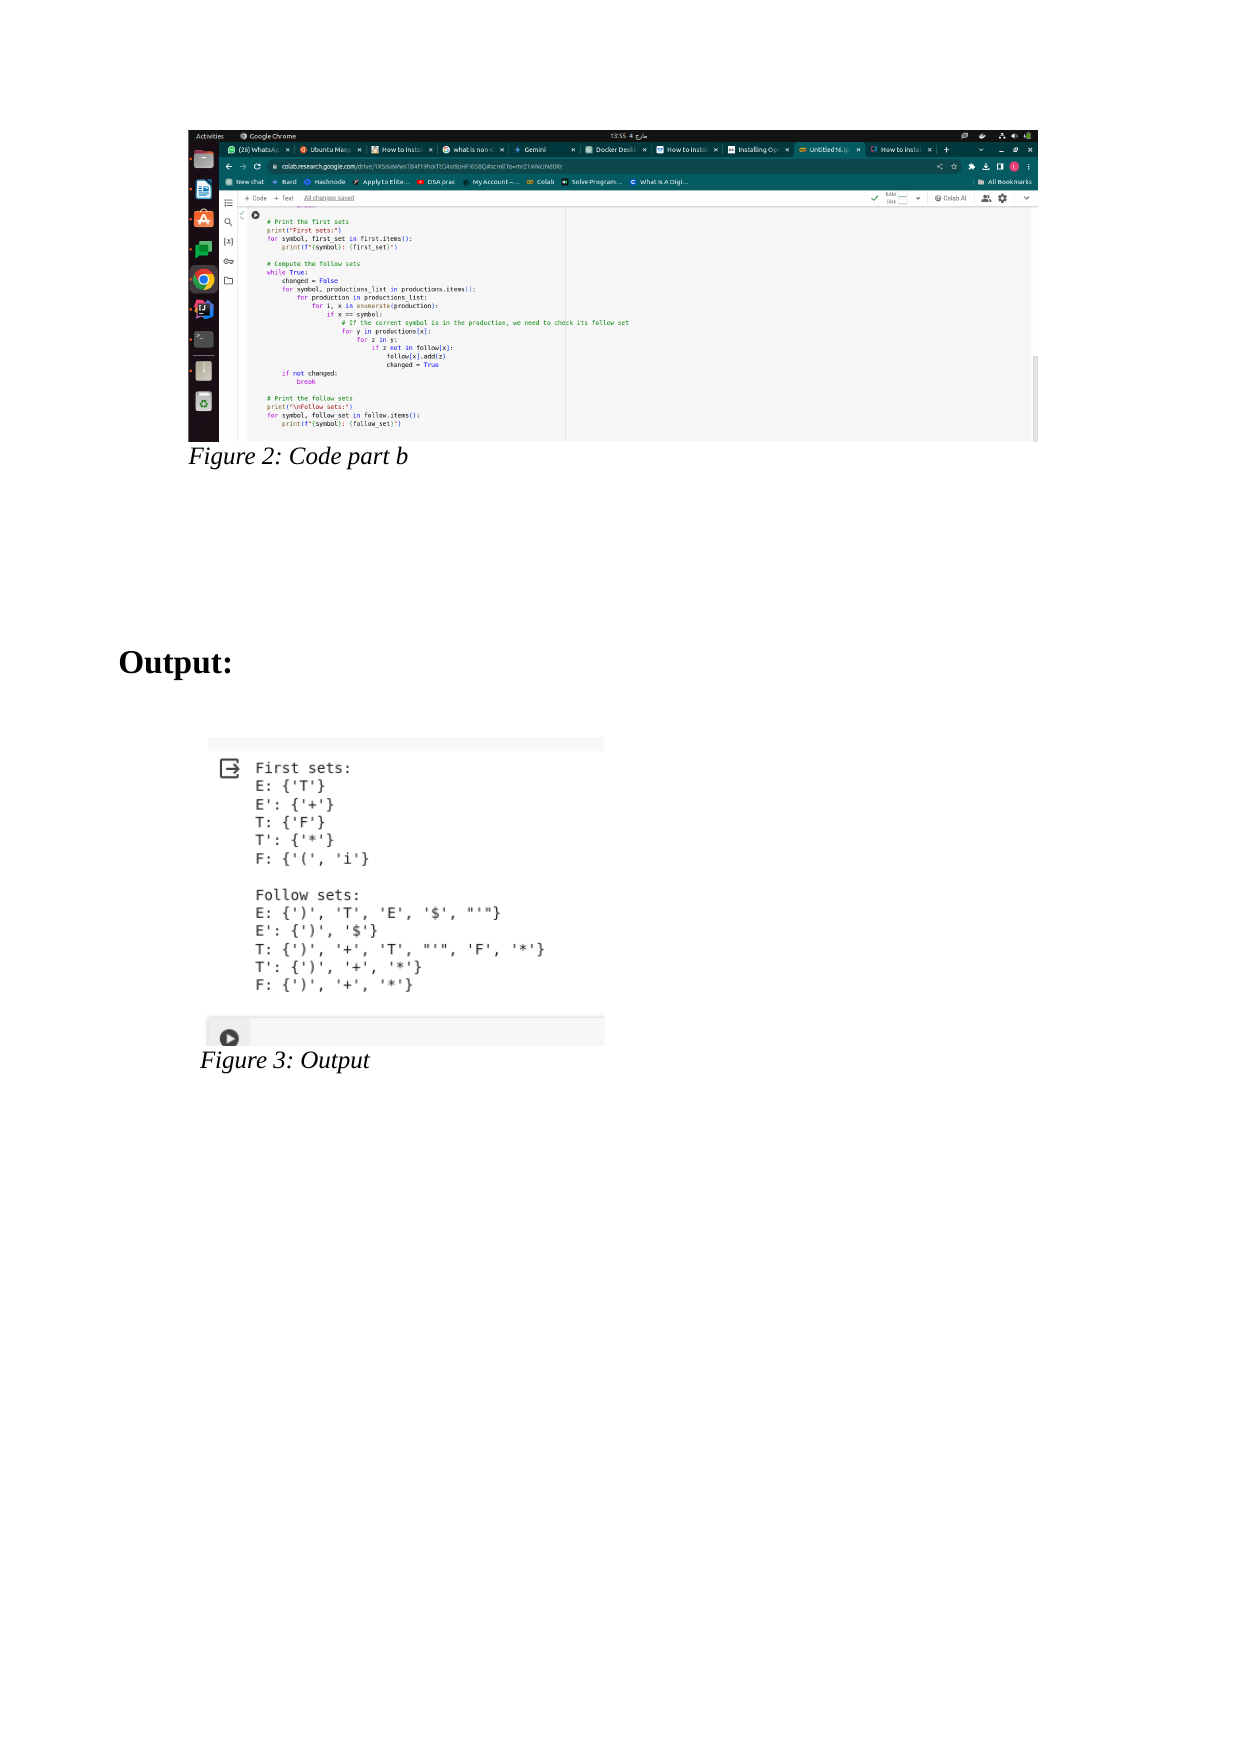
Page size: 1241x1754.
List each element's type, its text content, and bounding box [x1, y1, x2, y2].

text Output: [118, 118, 1122, 719]
picture [199, 936, 249, 1046]
text Figure 2: Code part b [188, 131, 1052, 470]
text Figure 3: Output [200, 737, 604, 1074]
text [200, 725, 604, 737]
picture [188, 130, 999, 442]
